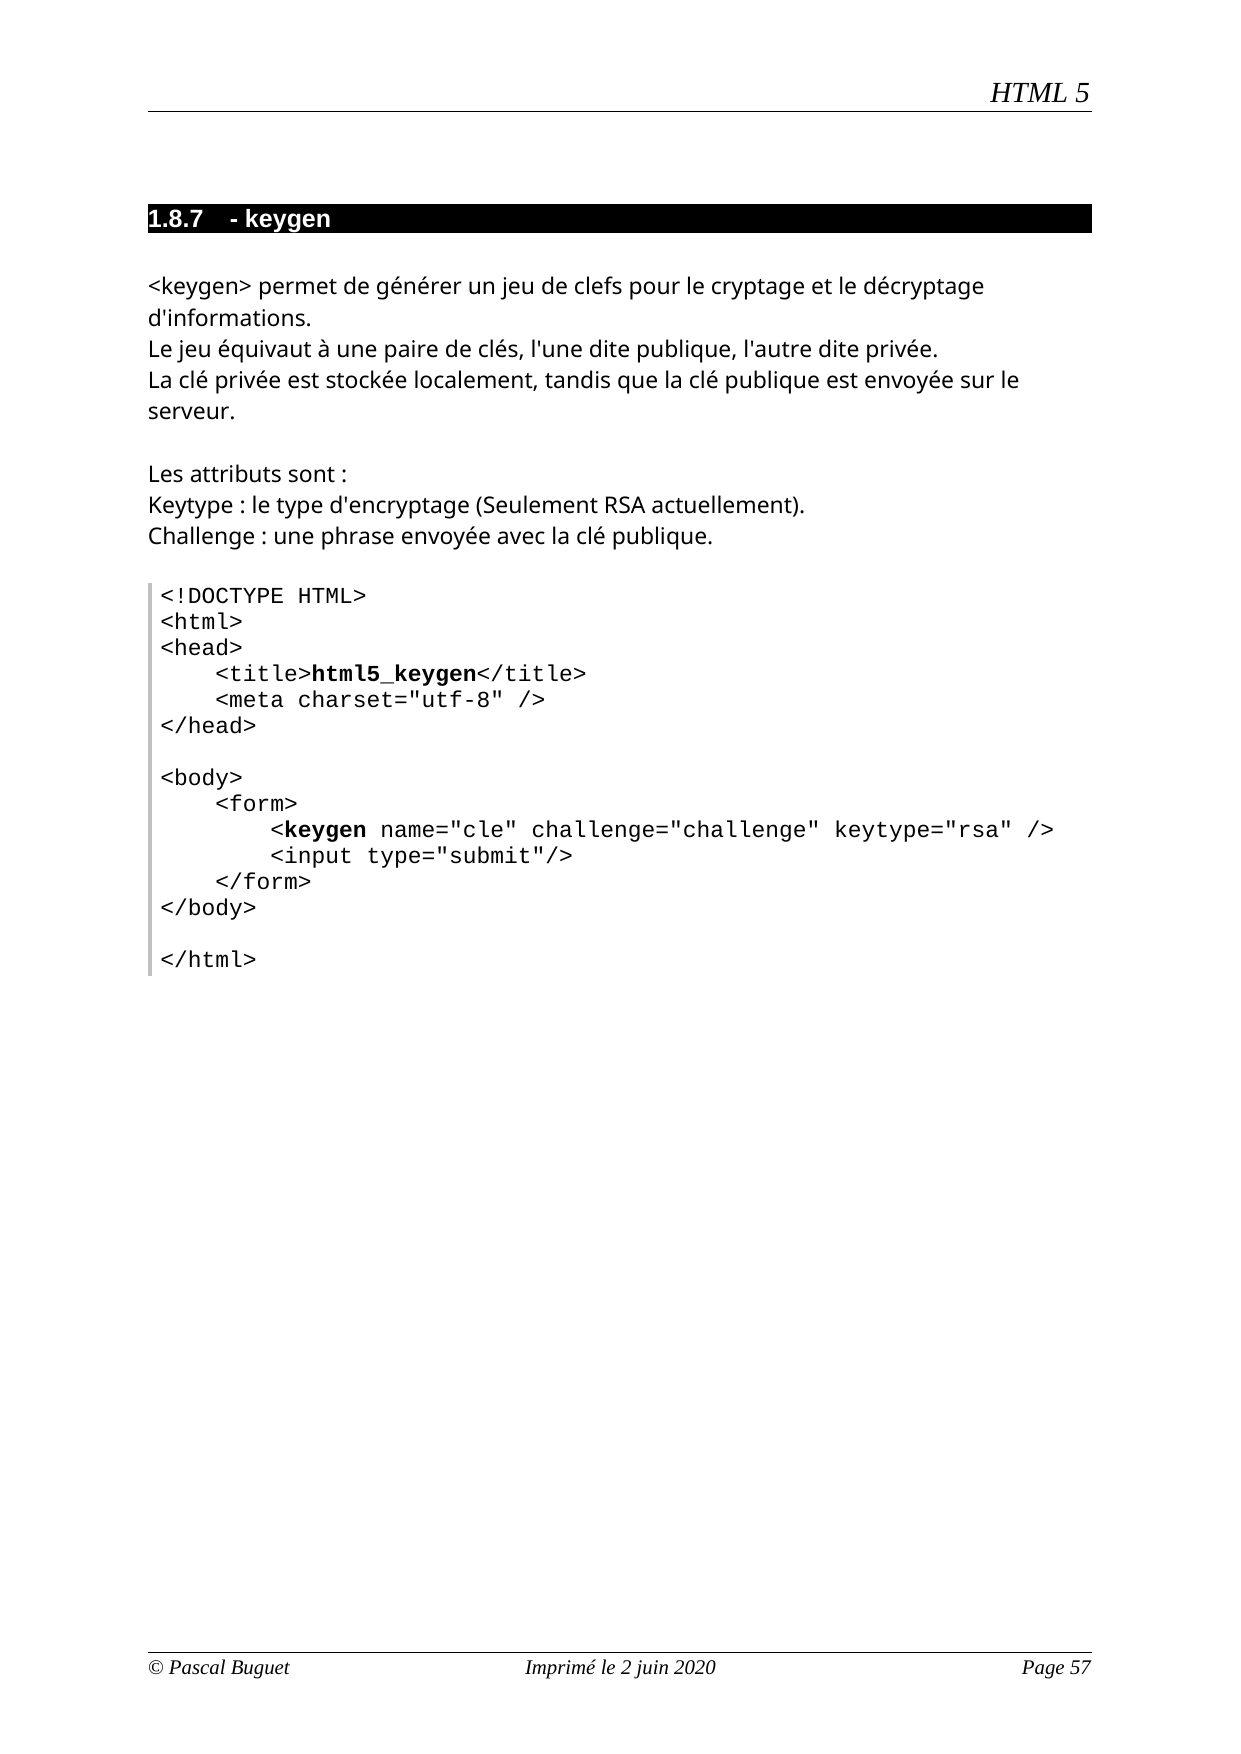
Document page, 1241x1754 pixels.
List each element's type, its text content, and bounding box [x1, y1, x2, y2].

text <title>html5_keygen</title> [152, 663, 1092, 688]
text <keygen name="cle" challenge="challenge" keytype="rsa" /> [152, 818, 1092, 844]
text La clé privée est stockée localement, tandis que la clé publique est envoyée sur le serveur. [148, 364, 1092, 426]
text <input type="submit"/> [152, 844, 1092, 870]
text <html> [152, 611, 1092, 637]
text <meta charset="utf-8" /> [152, 688, 1092, 714]
text <form> [152, 792, 1092, 818]
text <keygen> permet de générer un jeu de clefs pour le cryptage et le décryptage d'informations. [148, 270, 1092, 333]
text </body> [152, 896, 1092, 922]
text </head> [152, 714, 1092, 740]
subtitle - keygen [148, 204, 1092, 233]
text <!DOCTYPE HTML> [152, 583, 1092, 611]
text Keytype : le type d'encryptage (Seulement RSA actuellement). [148, 489, 1092, 520]
text Les attributs sont : [148, 458, 1092, 489]
text <head> [152, 637, 1092, 663]
text <body> [152, 766, 1092, 792]
text Le jeu équivaut à une paire de clés, l'une dite publique, l'autre dite privée. [148, 333, 1092, 364]
text </form> [152, 870, 1092, 896]
text </html> [152, 948, 1092, 976]
text Challenge : une phrase envoyée avec la clé publique. [148, 520, 1092, 551]
